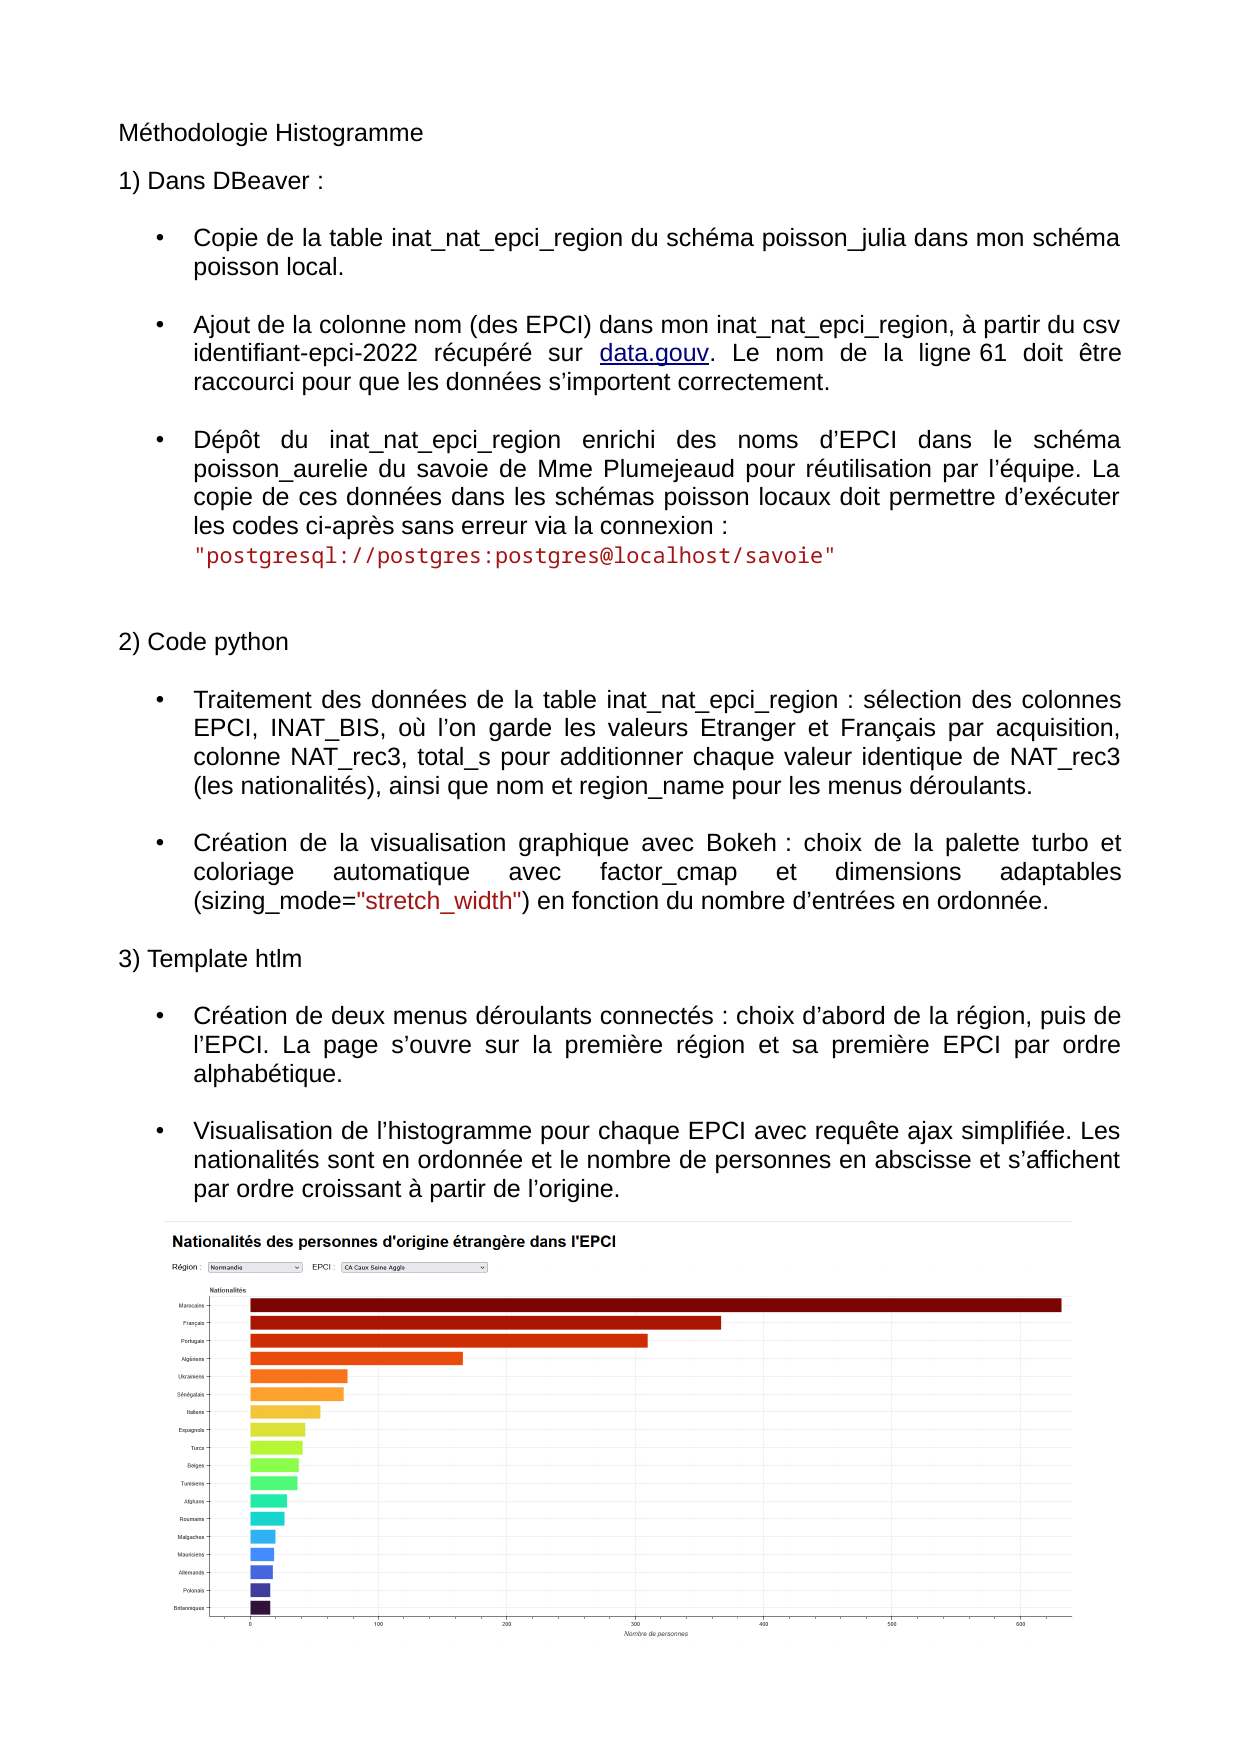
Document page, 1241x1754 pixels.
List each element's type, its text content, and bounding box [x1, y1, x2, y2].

list "postgresql://postgres:postgres@localhost/savoie" [156, 540, 1122, 569]
list Copie de la table inat_nat_epci_region du schéma poisson_julia dans mon schéma poisson local. [156, 223, 1122, 281]
list Création de deux menus déroulants connectés : choix d’abord de la région, puis de l’EPCI. La page s’ouvre sur la première région et sa première EPCI par ordre alphabétique. [156, 1001, 1122, 1087]
list Visualisation de l’histogramme pour chaque EPCI avec requête ajax simplifiée. Les nationalités sont en ordonnée et le nombre de personnes en abscisse et s’affichent par ordre croissant à partir de l’origine. [156, 1116, 1122, 1202]
text 3) Template htlm [118, 943, 1122, 972]
list Ajout de la colonne nom (des EPCI) dans mon inat_nat_epci_region, à partir du csv identifiant-epci-2022 récupéré sur data.gouv. Le nom de la ligne 61 doit être raccourci pour que les données s’importent correctement. [156, 309, 1122, 396]
list Traitement des données de la table inat_nat_epci_region : sélection des colonnes EPCI, INAT_BIS, où l’on garde les valeurs Etranger et Français par acquisition, colonne NAT_rec3, total_s pour additionner chaque valeur identique de NAT_rec3 (les nationalités), ainsi que nom et region_name pour les menus déroulants. [156, 684, 1122, 800]
list Création de la visualisation graphique avec Bokeh : choix de la palette turbo et coloriage automatique avec factor_cmap et dimensions adaptables (sizing_mode="stretch_width") en fonction du nombre d’entrées en ordonnée. [156, 828, 1122, 915]
text 1) Dans DBeaver : [118, 166, 1122, 194]
list Dépôt du inat_nat_epci_region enrichi des noms d’EPCI dans le schéma poisson_aurelie du savoie de Mme Plumejeaud pour réutilisation par l’équipe. La copie de ces données dans les schémas poisson locaux doit permettre d’exécuter les codes ci-après sans erreur via la connexion : [156, 425, 1122, 540]
text 2) Code python [118, 627, 1122, 656]
text Méthodologie Histogramme [118, 118, 1122, 147]
picture [163, 1221, 1073, 1645]
